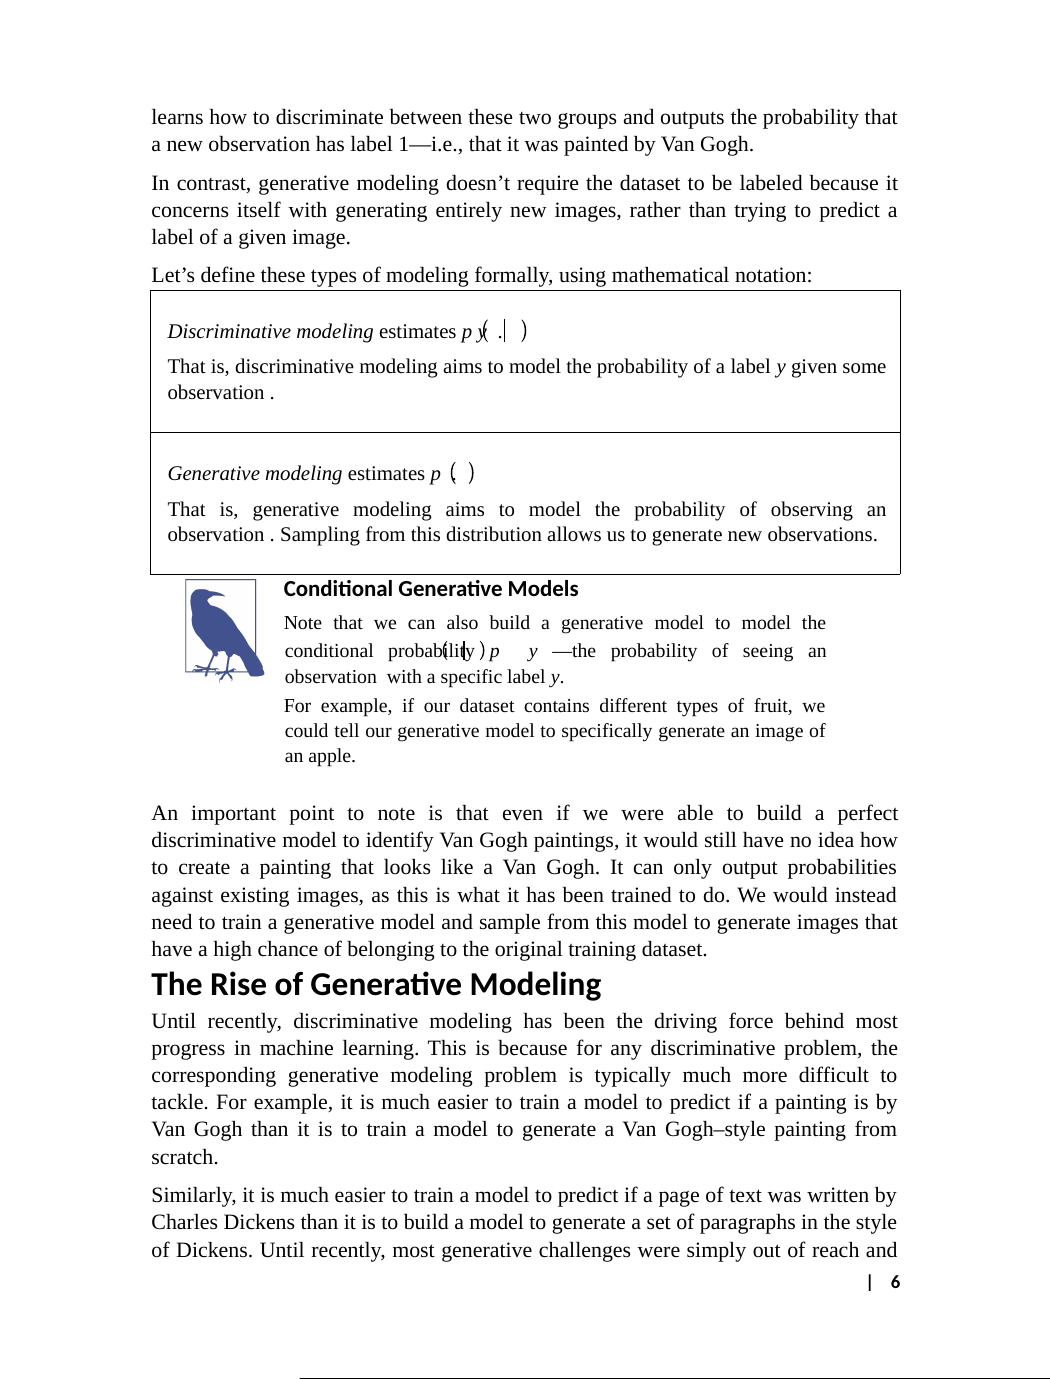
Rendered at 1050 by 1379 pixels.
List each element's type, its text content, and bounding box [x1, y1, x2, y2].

text Note that we can also build a generative model to model the conditional probability p y —the probability of seeing an observation with a specific label y. [283, 611, 827, 688]
text Let’s define these types of modeling formally, using mathematical notation: [151, 262, 899, 288]
text An important point to note is that even if we were able to build a perfect discriminative model to identify Van Gogh paintings, it would still have no idea how to create a painting that looks like a Van Gogh. It can only output probabilities against existing images, as this is what it has been trained to do. We would instead need to train a generative model and sample from this model to generate images that have a high chance of belonging to the original training dataset. [151, 800, 899, 961]
text Conditional Generative Models [283, 575, 900, 602]
text Until recently, discriminative modeling has been the driving force behind most progress in machine learning. This is because for any discriminative problem, the corresponding generative modeling problem is typically much more difficult to tackle. For example, it is much easier to train a model to predict if a painting is by Van Gogh than it is to train a model to generate a Van Gogh–style painting from scratch. [151, 1008, 899, 1169]
text The Rise of Generative Modeling [151, 963, 899, 1004]
text Similarly, it is much easier to train a model to predict if a page of text was written by Charles Dickens than it is to build a model to generate a set of paragraphs in the style of Dickens. Until recently, most generative challenges were simply out of reach and [151, 1182, 899, 1262]
text learns how to discriminate between these two groups and outputs the probability that a new observation has label 1—i.e., that it was painted by Van Gogh. [151, 104, 899, 156]
table_cell Generative modeling estimates p . That is, generative modeling aims to model the probability of observing an observation . Sampling from this distribution allows us to generate new observations. [151, 433, 900, 574]
text In contrast, generative modeling doesn’t require the dataset to be labeled because it concerns itself with generating entirely new images, rather than trying to predict a label of a given image. [151, 169, 899, 249]
table_header Discriminative modeling estimates p y . That is, discriminative modeling aims to model the probability of a label y given some observation . [151, 291, 900, 432]
text For example, if our dataset contains different types of fruit, we could tell our generative model to specifically generate an image of an apple. [283, 694, 827, 766]
